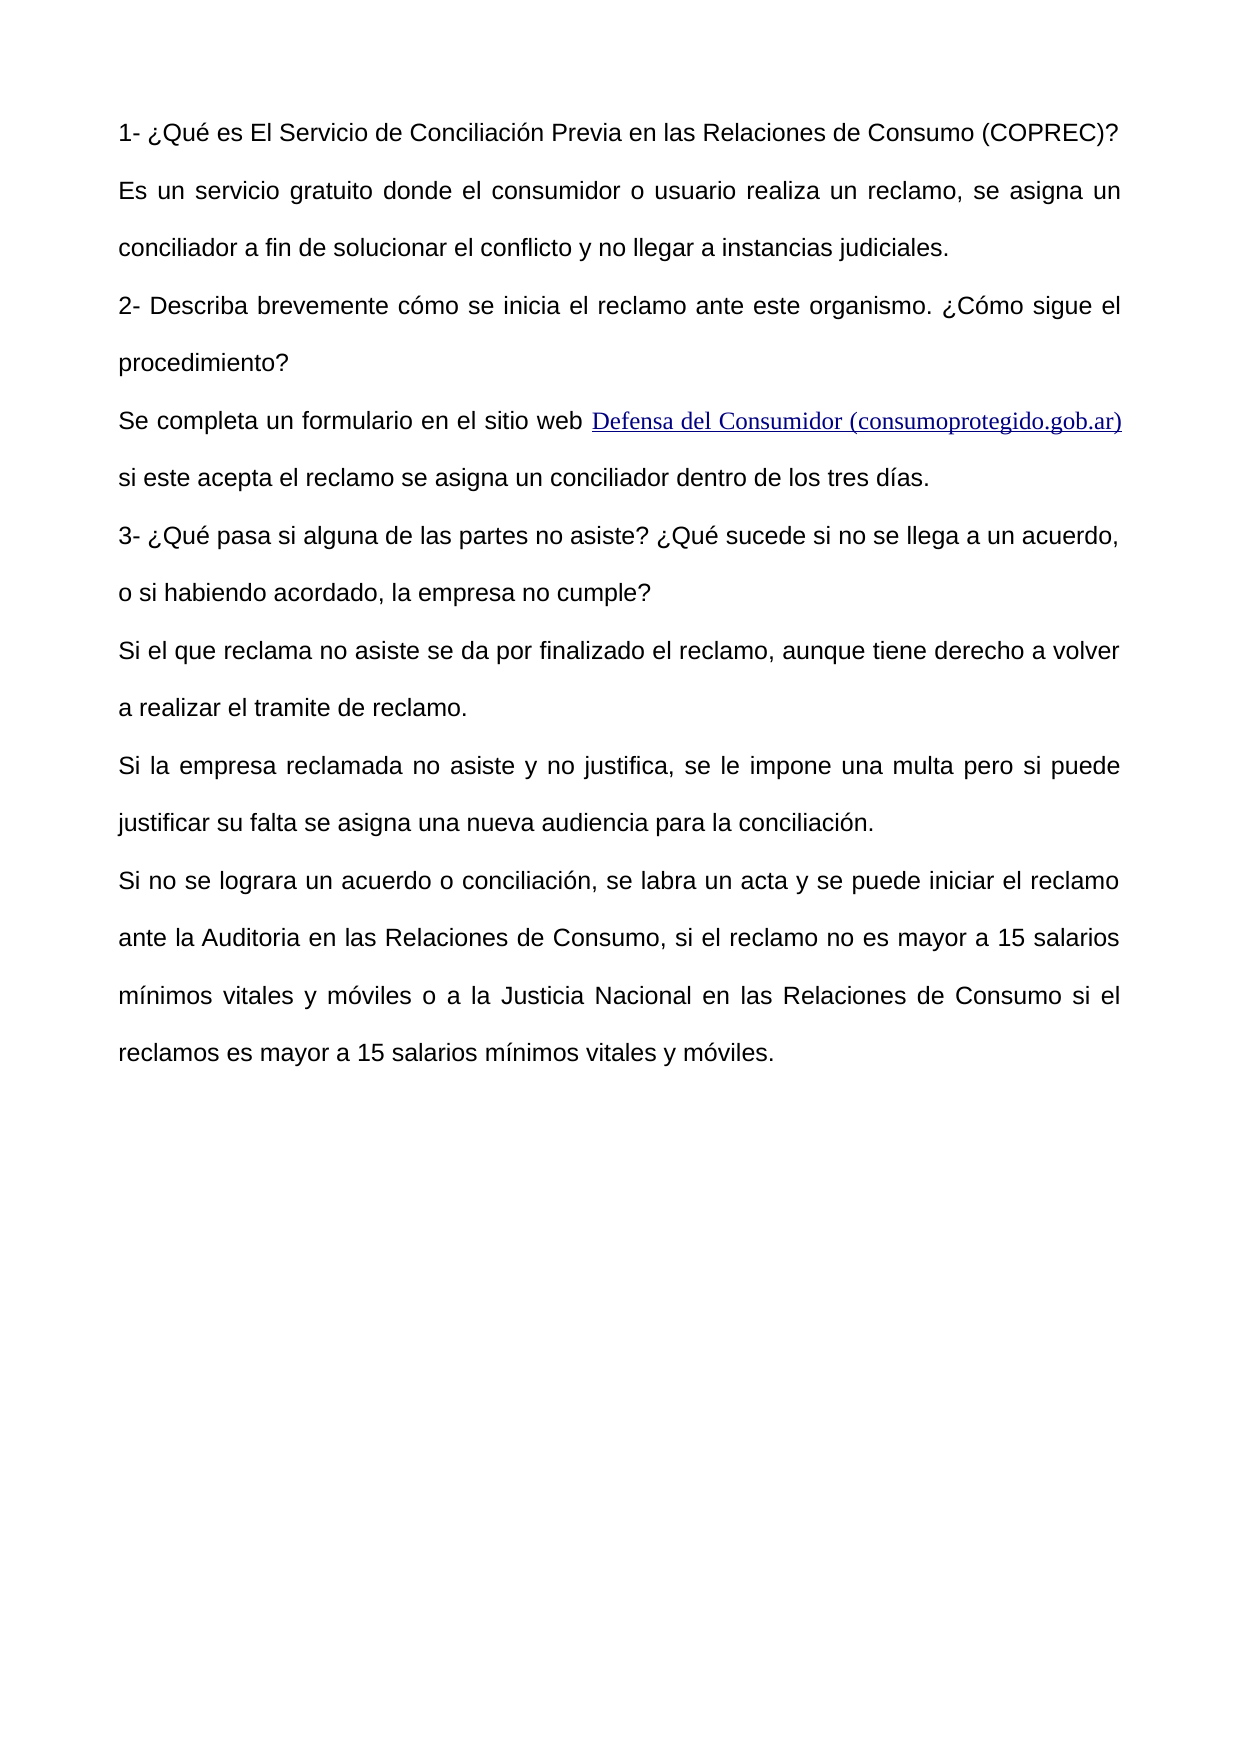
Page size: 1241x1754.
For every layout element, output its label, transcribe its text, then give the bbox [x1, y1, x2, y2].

text Se completa un formulario en el sitio web Defensa del Consumidor (consumoprotegido.gob.ar) si este acepta el reclamo se asigna un conciliador dentro de los tres días. [118, 406, 1122, 492]
text Si no se lograra un acuerdo o conciliación, se labra un acta y se puede iniciar el reclamo ante la Auditoria en las Relaciones de Consumo, si el reclamo no es mayor a 15 salarios mínimos vitales y móviles o a la Justicia Nacional en las Relaciones de Consumo si el reclamos es mayor a 15 salarios mínimos vitales y móviles. [118, 866, 1122, 1067]
text Si el que reclama no asiste se da por finalizado el reclamo, aunque tiene derecho a volver a realizar el tramite de reclamo. [118, 636, 1122, 722]
text Es un servicio gratuito donde el consumidor o usuario realiza un reclamo, se asigna un conciliador a fin de solucionar el conflicto y no llegar a instancias judiciales. [118, 176, 1122, 262]
text 3- ¿Qué pasa si alguna de las partes no asiste? ¿Qué sucede si no se llega a un acuerdo, o si habiendo acordado, la empresa no cumple? [118, 521, 1122, 607]
text 2- Describa brevemente cómo se inicia el reclamo ante este organismo. ¿Cómo sigue el procedimiento? [118, 291, 1122, 377]
text 1- ¿Qué es El Servicio de Conciliación Previa en las Relaciones de Consumo (COPREC)? [118, 118, 1122, 147]
text Si la empresa reclamada no asiste y no justifica, se le impone una multa pero si puede justificar su falta se asigna una nueva audiencia para la conciliación. [118, 751, 1122, 837]
